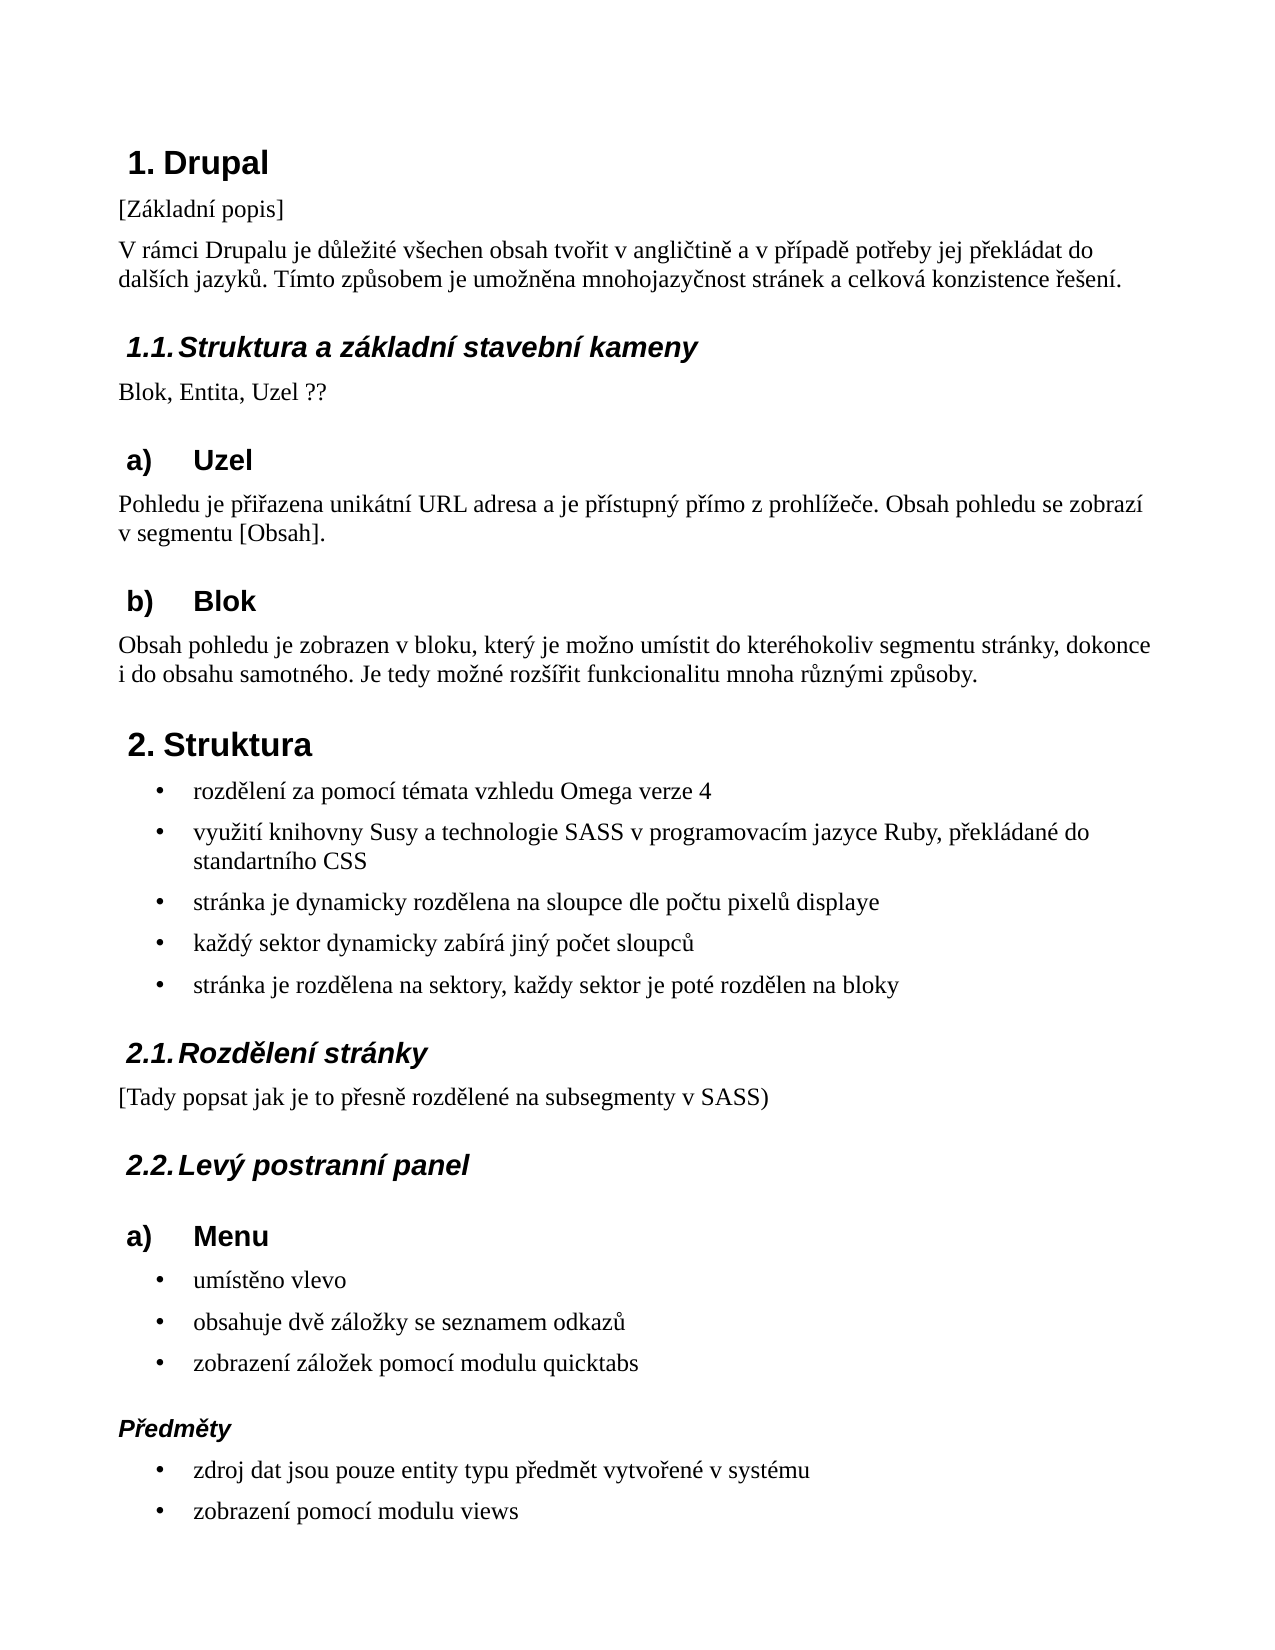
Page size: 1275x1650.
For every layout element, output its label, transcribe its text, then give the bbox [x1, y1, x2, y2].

subtitle Struktura [118, 725, 1157, 763]
subtitle Levý postranní panel [118, 1148, 1157, 1182]
list umístěno vlevo [156, 1265, 1157, 1294]
text [Tady popsat jak je to přesně rozdělené na subsegmenty v SASS) [118, 1082, 1157, 1111]
text [Základní popis] [118, 194, 1157, 223]
list stránka je dynamicky rozdělena na sloupce dle počtu pixelů displaye [156, 887, 1157, 916]
list rozdělení za pomocí témata vzhledu Omega verze 4 [156, 776, 1157, 805]
subtitle Menu [118, 1219, 1157, 1253]
subtitle Uzel [118, 443, 1157, 476]
text Pohledu je přiřazena unikátní URL adresa a je přístupný přímo z prohlížeče. Obsah pohledu se zobrazí v segmentu [Obsah]. [118, 489, 1157, 546]
list každý sektor dynamicky zabírá jiný počet sloupců [156, 928, 1157, 957]
subtitle Předměty [118, 1414, 1157, 1443]
subtitle Rozdělení stránky [118, 1036, 1157, 1069]
subtitle Struktura a základní stavební kameny [118, 331, 1157, 364]
list zobrazení pomocí modulu views [156, 1496, 1157, 1525]
list využití knihovny Susy a technologie SASS v programovacím jazyce Ruby, překládané do standartního CSS [156, 817, 1157, 875]
subtitle Blok [118, 584, 1157, 617]
text Obsah pohledu je zobrazen v bloku, který je možno umístit do kteréhokoliv segmentu stránky, dokonce i do obsahu samotného. Je tedy možné rozšířit funkcionalitu mnoha různými způsoby. [118, 630, 1157, 687]
list zdroj dat jsou pouze entity typu předmět vytvořené v systému [156, 1455, 1157, 1484]
text V rámci Drupalu je důležité všechen obsah tvořit v angličtině a v případě potřeby jej překládat do dalších jazyků. Tímto způsobem je umožněna mnohojazyčnost stránek a celková konzistence řešení. [118, 236, 1157, 293]
list stránka je rozdělena na sektory, každy sektor je poté rozdělen na bloky [156, 970, 1157, 998]
list zobrazení záložek pomocí modulu quicktabs [156, 1348, 1157, 1377]
subtitle Drupal [118, 143, 1157, 182]
text Blok, Entita, Uzel ?? [118, 377, 1157, 405]
list obsahuje dvě záložky se seznamem odkazů [156, 1307, 1157, 1335]
